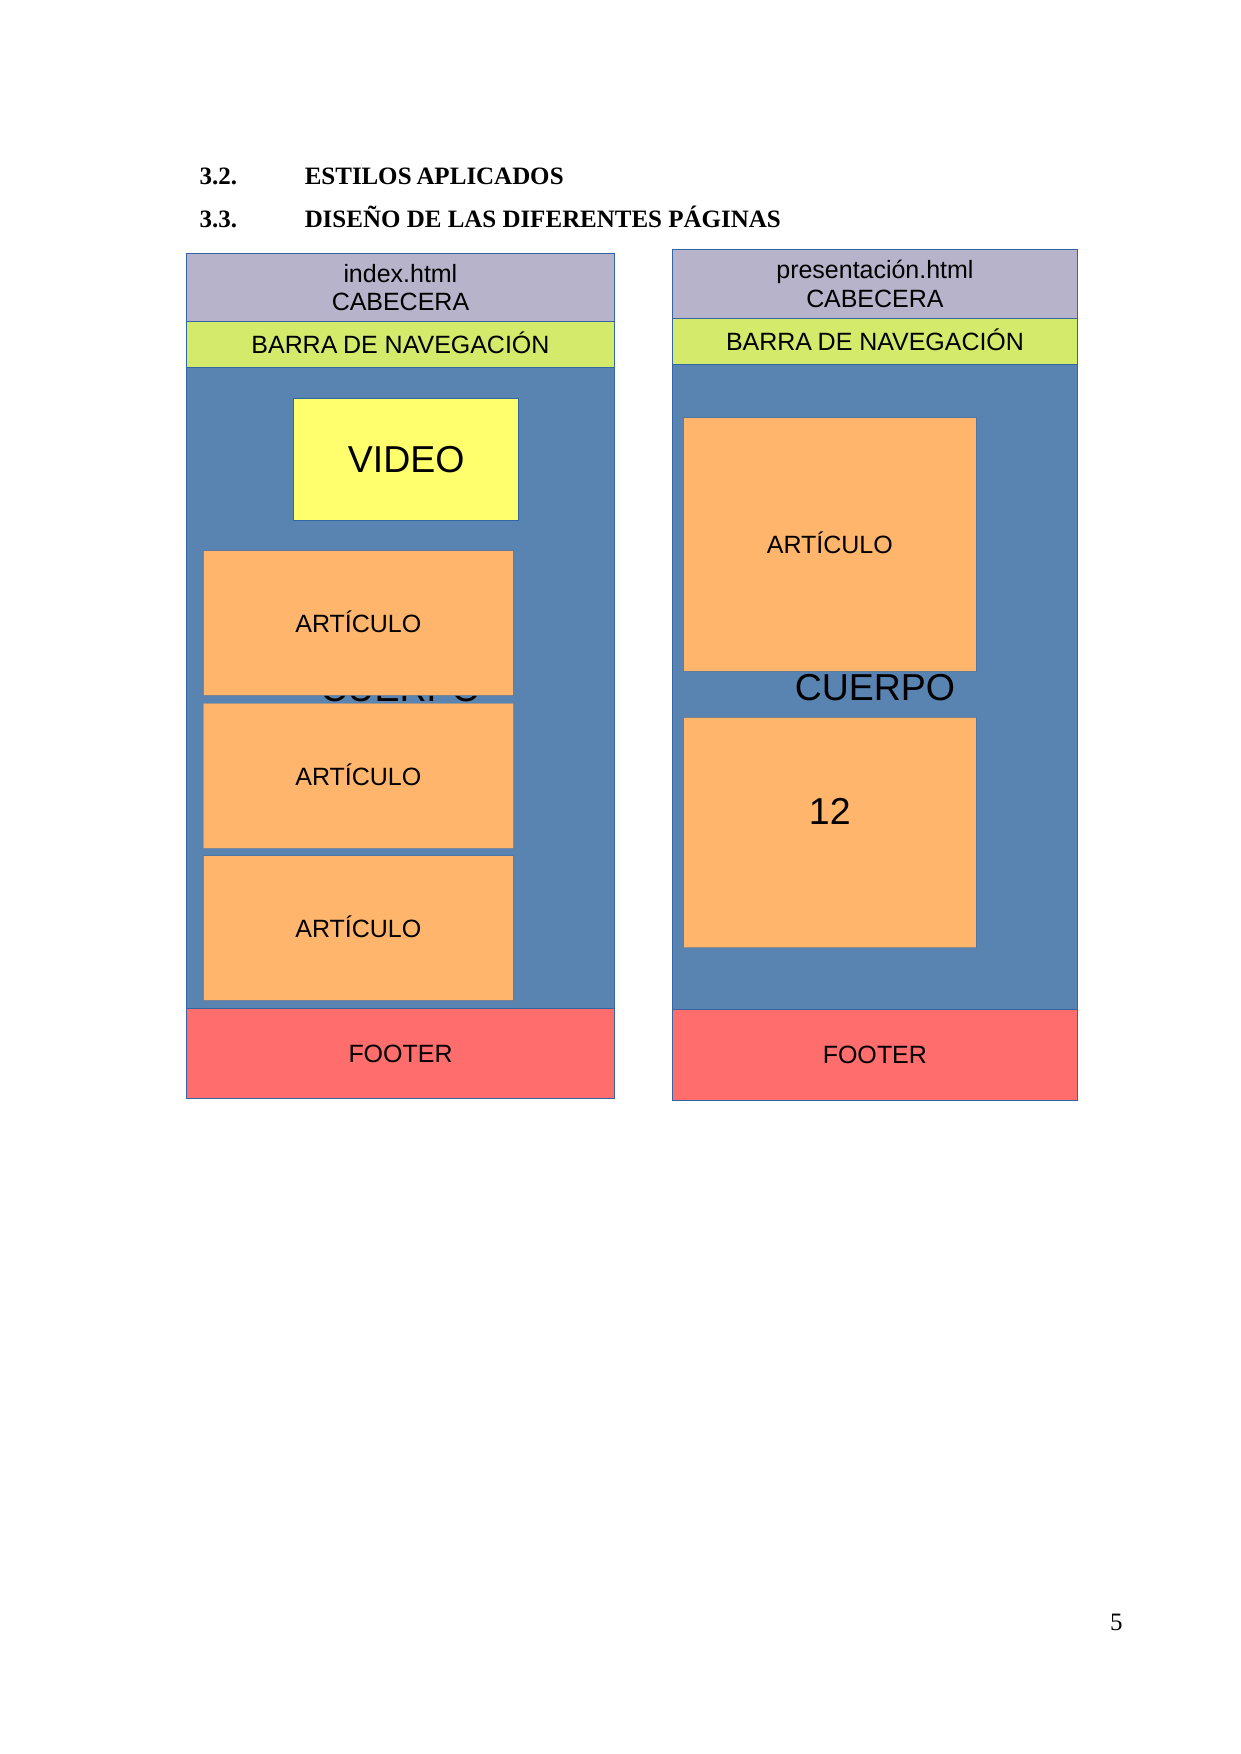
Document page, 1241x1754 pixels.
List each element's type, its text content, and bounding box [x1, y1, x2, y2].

list DISEÑO DE LAS DIFERENTES PÁGINAS [193, 204, 1122, 233]
list ESTILOS APLICADOS [193, 161, 1122, 190]
